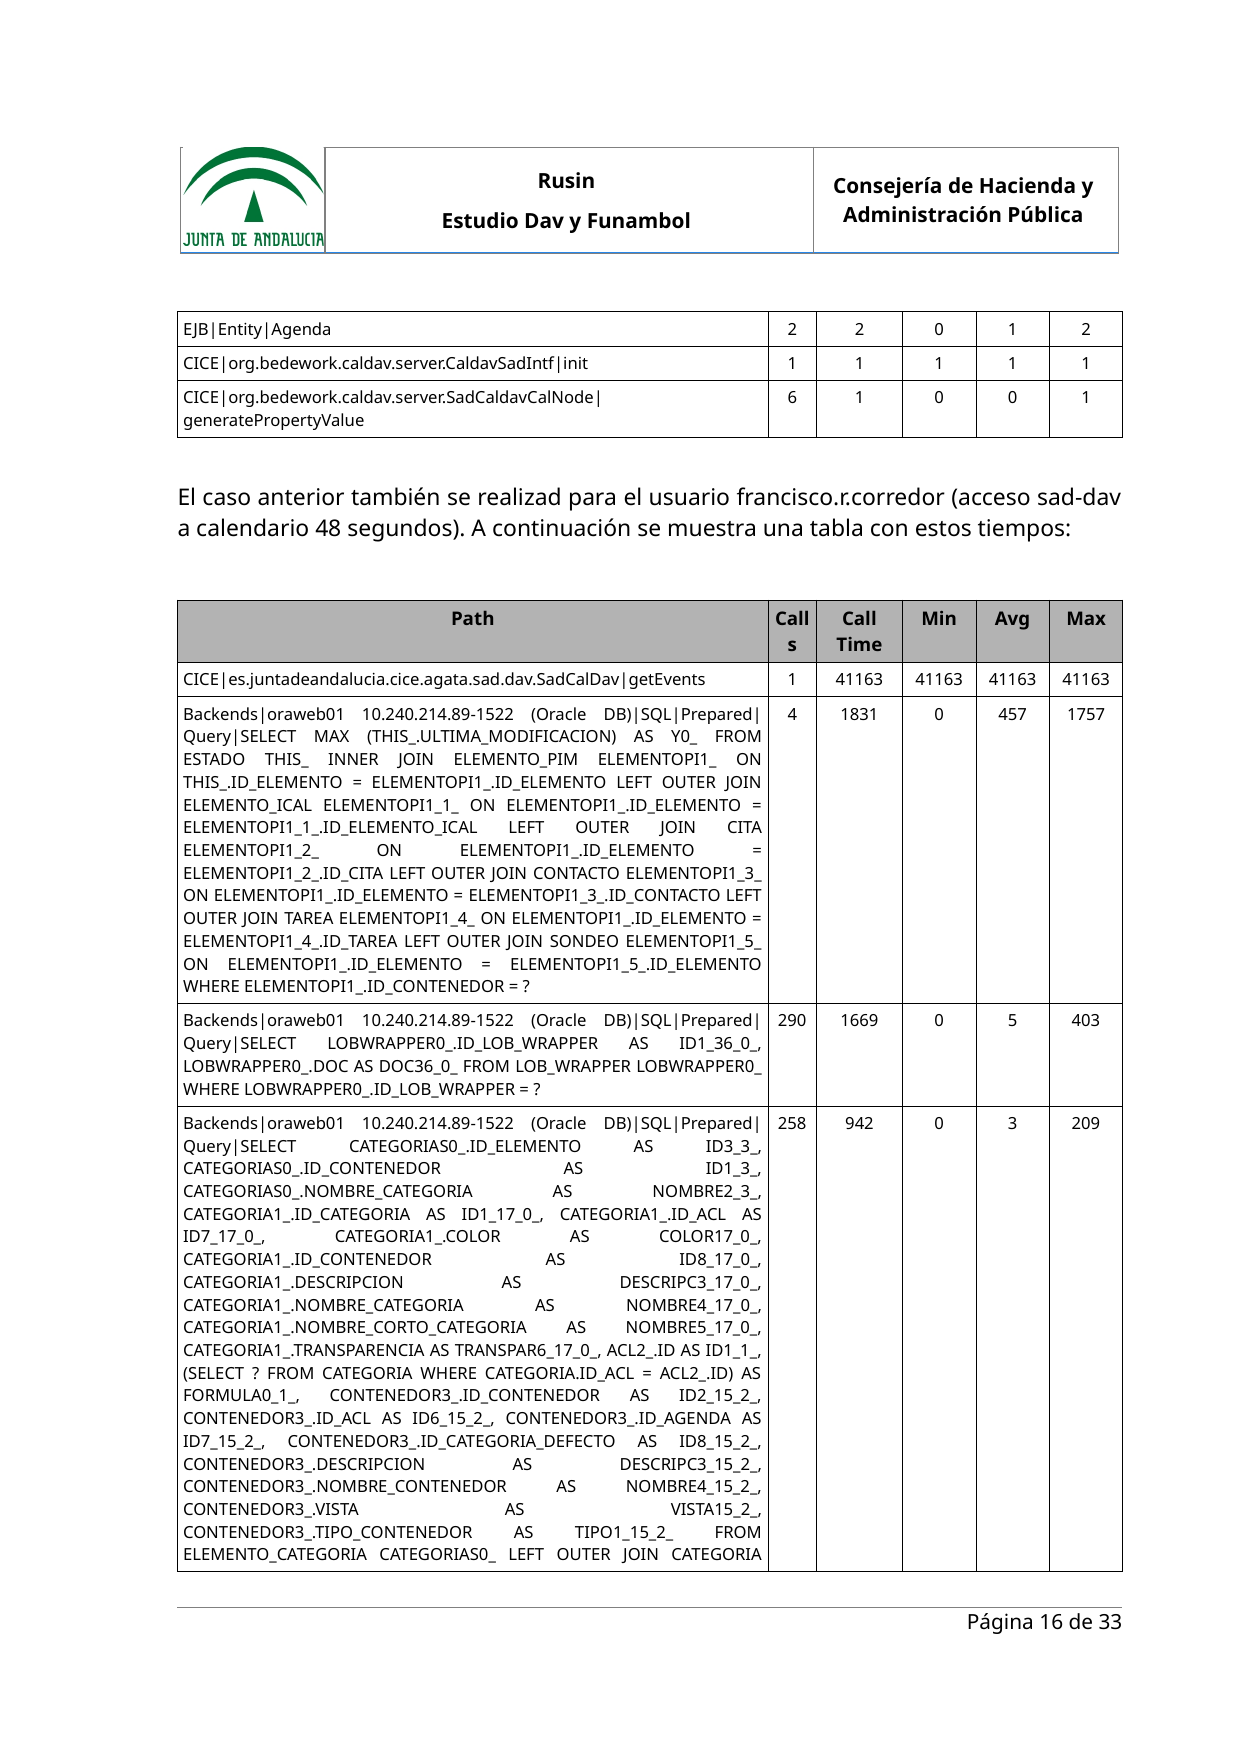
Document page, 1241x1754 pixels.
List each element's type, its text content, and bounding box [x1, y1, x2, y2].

table_cell 0 [977, 381, 1049, 437]
table_cell 1 [1050, 347, 1122, 380]
table_cell 4 [769, 697, 816, 1003]
table_cell 1 [977, 312, 1049, 346]
table_cell 0 [903, 697, 976, 1003]
table_cell Backends|oraweb01 10.240.214.89-1522 (Oracle DB)|SQL|Prepared|Query|SELECT CATEGORIAS0_.ID_ELEMENTO AS ID3_3_, CATEGORIAS0_.ID_CONTENEDOR AS ID1_3_, CATEGORIAS0_.NOMBRE_CATEGORIA AS NOMBRE2_3_, CATEGORIA1_.ID_CATEGORIA AS ID1_17_0_, CATEGORIA1_.ID_ACL AS ID7_17_0_, CATEGORIA1_.COLOR AS COLOR17_0_, CATEGORIA1_.ID_CONTENEDOR AS ID8_17_0_, CATEGORIA1_.DESCRIPCION AS DESCRIPC3_17_0_, CATEGORIA1_.NOMBRE_CATEGORIA AS NOMBRE4_17_0_, CATEGORIA1_.NOMBRE_CORTO_CATEGORIA AS NOMBRE5_17_0_, CATEGORIA1_.TRANSPARENCIA AS TRANSPAR6_17_0_, ACL2_.ID AS ID1_1_, (SELECT ? FROM CATEGORIA WHERE CATEGORIA.ID_ACL = ACL2_.ID) AS FORMULA0_1_, CONTENEDOR3_.ID_CONTENEDOR AS ID2_15_2_, CONTENEDOR3_.ID_ACL AS ID6_15_2_, CONTENEDOR3_.ID_AGENDA AS ID7_15_2_, CONTENEDOR3_.ID_CATEGORIA_DEFECTO AS ID8_15_2_, CONTENEDOR3_.DESCRIPCION AS DESCRIPC3_15_2_, CONTENEDOR3_.NOMBRE_CONTENEDOR AS NOMBRE4_15_2_, CONTENEDOR3_.VISTA AS VISTA15_2_, CONTENEDOR3_.TIPO_CONTENEDOR AS TIPO1_15_2_ FROM ELEMENTO_CATEGORIA CATEGORIAS0_ LEFT OUTER JOIN CATEGORIA [178, 1107, 768, 1571]
table_cell 942 [817, 1107, 902, 1571]
table_cell 41163 [1050, 663, 1122, 696]
table_cell 5 [977, 1004, 1049, 1106]
table_cell 41163 [977, 663, 1049, 696]
table_cell 2 [1050, 312, 1122, 346]
table_cell 2 [817, 312, 902, 346]
table_cell 41163 [817, 663, 902, 696]
table_cell CICE|org.bedework.caldav.server.CaldavSadIntf|init [178, 347, 768, 380]
table_cell 0 [903, 312, 976, 346]
table_cell Backends|oraweb01 10.240.214.89-1522 (Oracle DB)|SQL|Prepared|Query|SELECT MAX (THIS_.ULTIMA_MODIFICACION) AS Y0_ FROM ESTADO THIS_ INNER JOIN ELEMENTO_PIM ELEMENTOPI1_ ON THIS_.ID_ELEMENTO = ELEMENTOPI1_.ID_ELEMENTO LEFT OUTER JOIN ELEMENTO_ICAL ELEMENTOPI1_1_ ON ELEMENTOPI1_.ID_ELEMENTO = ELEMENTOPI1_1_.ID_ELEMENTO_ICAL LEFT OUTER JOIN CITA ELEMENTOPI1_2_ ON ELEMENTOPI1_.ID_ELEMENTO = ELEMENTOPI1_2_.ID_CITA LEFT OUTER JOIN CONTACTO ELEMENTOPI1_3_ ON ELEMENTOPI1_.ID_ELEMENTO = ELEMENTOPI1_3_.ID_CONTACTO LEFT OUTER JOIN TAREA ELEMENTOPI1_4_ ON ELEMENTOPI1_.ID_ELEMENTO = ELEMENTOPI1_4_.ID_TAREA LEFT OUTER JOIN SONDEO ELEMENTOPI1_5_ ON ELEMENTOPI1_.ID_ELEMENTO = ELEMENTOPI1_5_.ID_ELEMENTO WHERE ELEMENTOPI1_.ID_CONTENEDOR = ? [178, 697, 768, 1003]
table_cell 0 [903, 1004, 976, 1106]
table_cell 1757 [1050, 697, 1122, 1003]
table_cell 2 [769, 312, 816, 346]
table_header Avg [977, 601, 1049, 662]
table_cell 1 [769, 663, 816, 696]
table_cell 1 [977, 347, 1049, 380]
table_cell 457 [977, 697, 1049, 1003]
table_cell EJB|Entity|Agenda [178, 312, 768, 346]
table_cell 6 [769, 381, 816, 437]
table_header Min [903, 601, 976, 662]
table_cell 290 [769, 1004, 816, 1106]
table_cell 1 [769, 347, 816, 380]
table_cell 41163 [903, 663, 976, 696]
table_cell 1831 [817, 697, 902, 1003]
table_cell Backends|oraweb01 10.240.214.89-1522 (Oracle DB)|SQL|Prepared|Query|SELECT LOBWRAPPER0_.ID_LOB_WRAPPER AS ID1_36_0_, LOBWRAPPER0_.DOC AS DOC36_0_ FROM LOB_WRAPPER LOBWRAPPER0_ WHERE LOBWRAPPER0_.ID_LOB_WRAPPER = ? [178, 1004, 768, 1106]
table_cell 3 [977, 1107, 1049, 1571]
table_cell 1 [817, 381, 902, 437]
table_cell 258 [769, 1107, 816, 1571]
table_cell 1 [903, 347, 976, 380]
table_cell 403 [1050, 1004, 1122, 1106]
table_header Calls [769, 601, 816, 662]
table_cell 1669 [817, 1004, 902, 1106]
table_cell 209 [1050, 1107, 1122, 1571]
table_header Call Time [817, 601, 902, 662]
table_cell 1 [817, 347, 902, 380]
table_cell CICE|org.bedework.caldav.server.SadCaldavCalNode|generatePropertyValue [178, 381, 768, 437]
table_cell 0 [903, 1107, 976, 1571]
table_cell 1 [1050, 381, 1122, 437]
text El caso anterior también se realizad para el usuario francisco.r.corredor (acceso sad-dav a calendario 48 segundos). A continuación se muestra una tabla con estos tiempos: [177, 481, 1122, 543]
table_header Path [178, 601, 768, 662]
table_cell 0 [903, 381, 976, 437]
table_header Max [1050, 601, 1122, 662]
table_cell CICE|es.juntadeandalucia.cice.agata.sad.dav.SadCalDav|getEvents [178, 663, 768, 696]
picture [183, 147, 324, 246]
